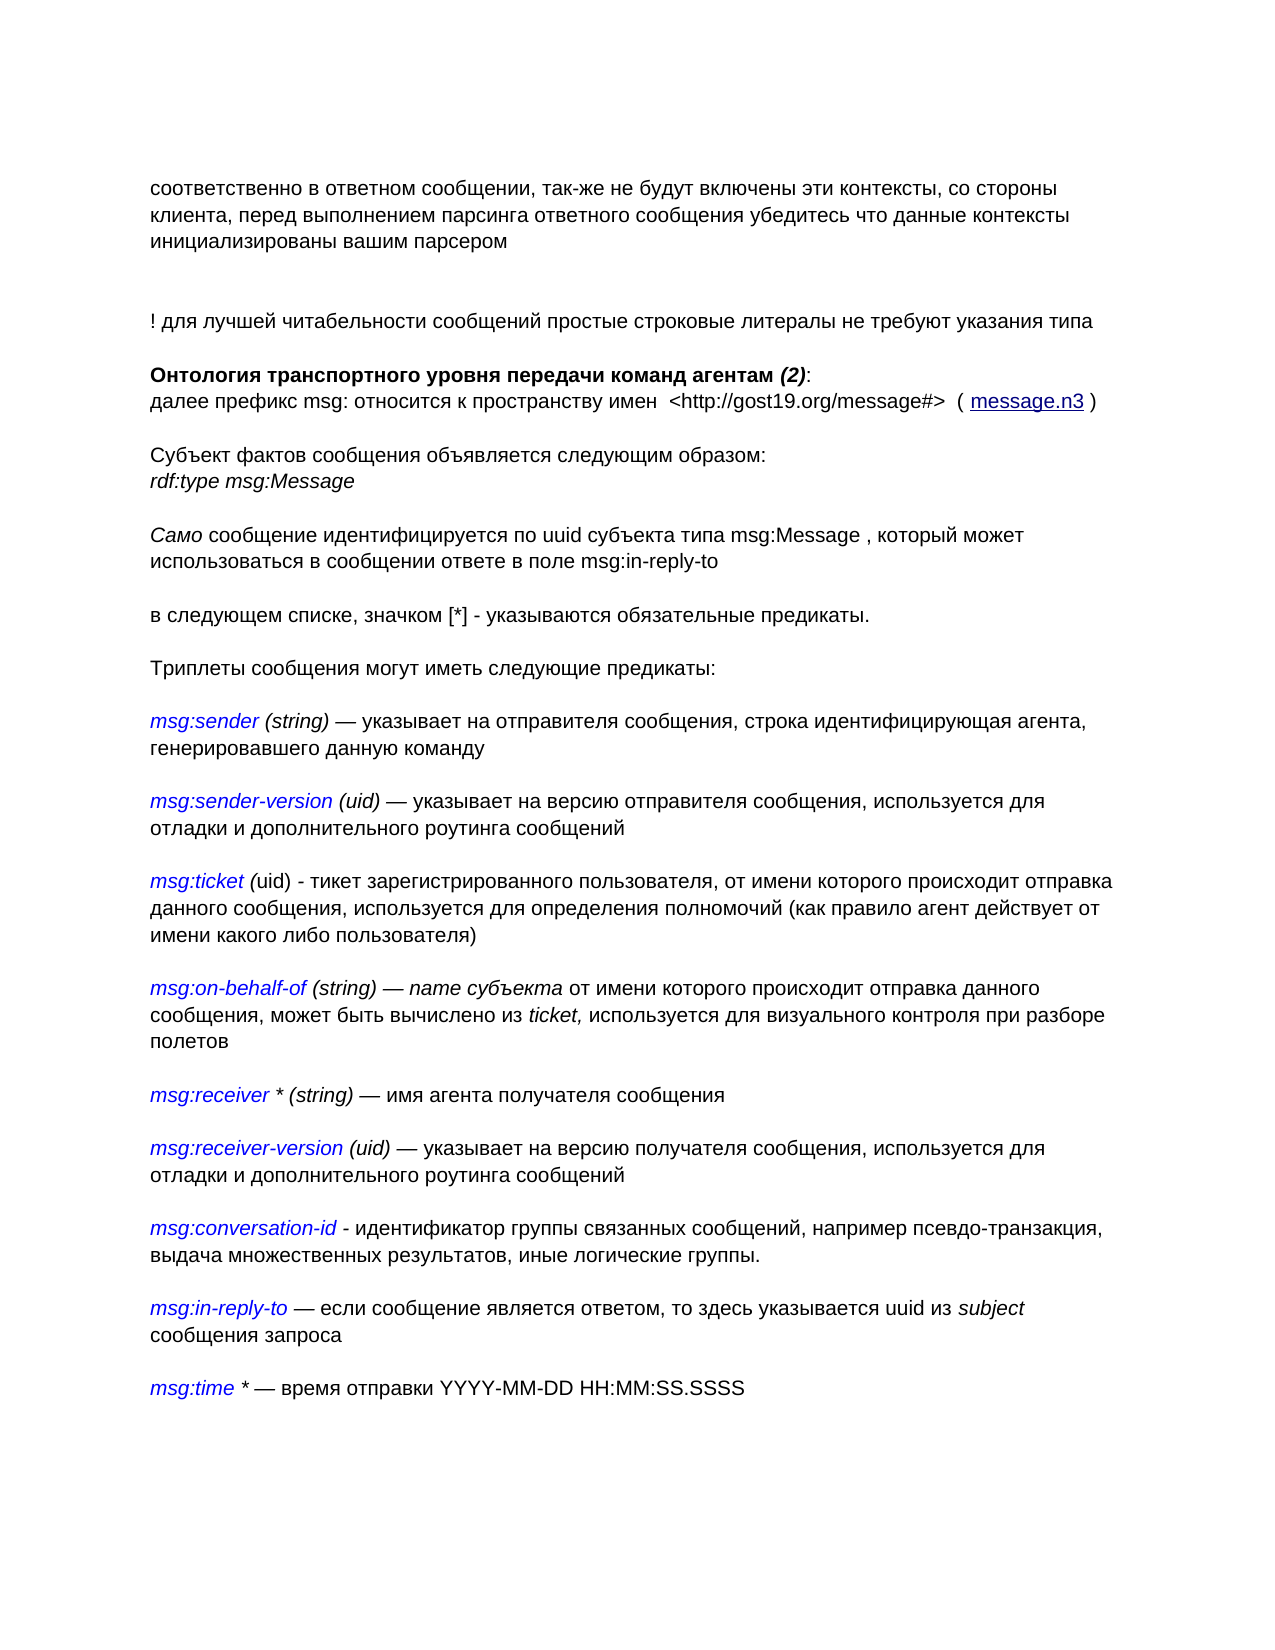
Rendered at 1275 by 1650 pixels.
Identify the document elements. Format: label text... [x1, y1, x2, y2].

text Субъект фактов сообщения объявляется следующим образом: [150, 443, 1125, 467]
text msg:time * — время отправки YYYY-MM-DD HH:MM:SS.SSSS [150, 1377, 1125, 1400]
text msg:ticket (uid) - тикет зарегистрированного пользователя, от имени которого происходит отправка данного сообщения, используется для определения полномочий (как правило агент действует от имени какого либо пользователя) [150, 870, 1125, 947]
text msg:on-behalf-of (string) — name субъекта от имени которого происходит отправка данного сообщения, может быть вычислено из ticket, используется для визуального контроля при разборе полетов [150, 977, 1125, 1053]
text ! для лучшей читабельности сообщений простые строковые литералы не требуют указания типа [150, 310, 1125, 333]
text Триплеты сообщения могут иметь следующие предикаты: [150, 657, 1125, 680]
text далее префикс msg: относится к пространству имен <http://gost19.org/message#> ( message.n3 ) [150, 390, 1125, 413]
text msg:in-reply-to — если сообщение является ответом, то здесь указывается uuid из subject сообщения запроса [150, 1297, 1125, 1347]
text msg:receiver-version (uid) — указывает на версию получателя сообщения, используется для отладки и дополнительного роутинга сообщений [150, 1137, 1125, 1187]
text rdf:type msg:Message [150, 470, 1125, 493]
text соответственно в ответном сообщении, так-же не будут включены эти контексты, со стороны клиента, перед выполнением парсинга ответного сообщения убедитесь что данные контексты инициализированы вашим парсером [150, 177, 1125, 253]
text Само сообщение идентифицируется по uuid субъекта типа msg:Message , который может использоваться в сообщении ответе в поле msg:in-reply-to [150, 523, 1125, 573]
text msg:sender (string) — указывает на отправителя сообщения, строка идентифицирующая агента, генерировавшего данную команду [150, 710, 1125, 760]
text Онтология транспортного уровня передачи команд агентам (2): [150, 363, 1125, 387]
text msg:сonversation-id - идентификатор группы связанных сообщений, например псевдо-транзакция, выдача множественных результатов, иные логические группы. [150, 1217, 1125, 1267]
text msg:sender-version (uid) — указывает на версию отправителя сообщения, используется для отладки и дополнительного роутинга сообщений [150, 790, 1125, 840]
text msg:receiver * (string) — имя агента получателя сообщения [150, 1083, 1125, 1107]
text в следующем списке, значком [*] - указываются обязательные предикаты. [150, 603, 1125, 627]
